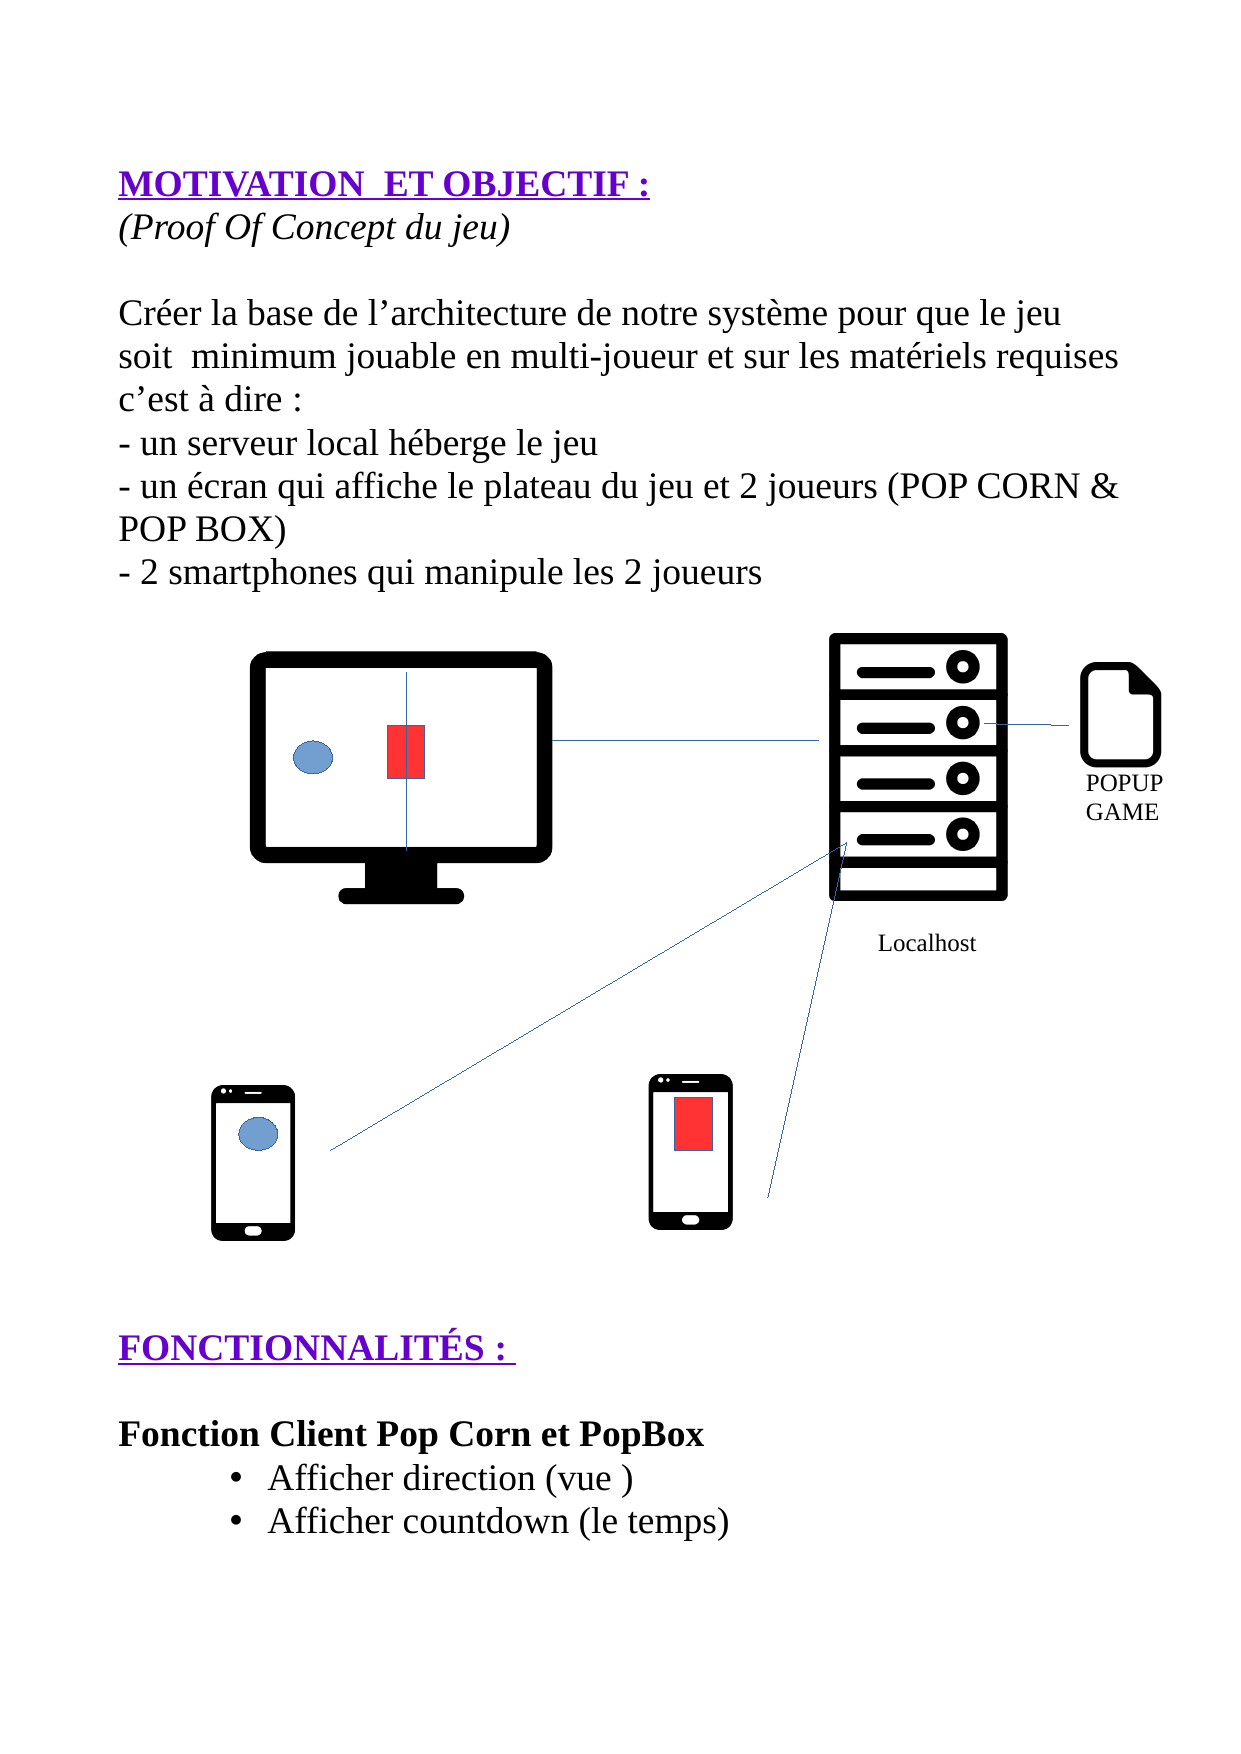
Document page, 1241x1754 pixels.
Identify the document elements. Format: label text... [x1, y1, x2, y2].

text Créer la base de l’architecture de notre système pour que le jeu soit minimum jouable en multi-joueur et sur les matériels requises [118, 291, 1122, 377]
text Fonction Client Pop Corn et PopBox [118, 1412, 1122, 1455]
list Afficher direction (vue ) [229, 1455, 1122, 1498]
text - 2 smartphones qui manipule les 2 joueurs [118, 549, 1122, 592]
picture [612, 1074, 768, 1230]
picture [175, 1085, 331, 1241]
text - un écran qui affiche le plateau du jeu et 2 joueurs (POP CORN & POP BOX) [118, 463, 1122, 549]
list Afficher countdown (le temps) [229, 1498, 1122, 1541]
picture [784, 633, 1052, 901]
picture [1068, 662, 1175, 769]
picture [249, 626, 553, 929]
text MOTIVATION ET OBJECTIF : [118, 161, 1122, 204]
text - un serveur local héberge le jeu [118, 420, 1122, 463]
text FONCTIONNALITÉS : [118, 1326, 1122, 1369]
text (Proof Of Concept du jeu) [118, 204, 1122, 247]
text c’est à dire : [118, 377, 1122, 420]
